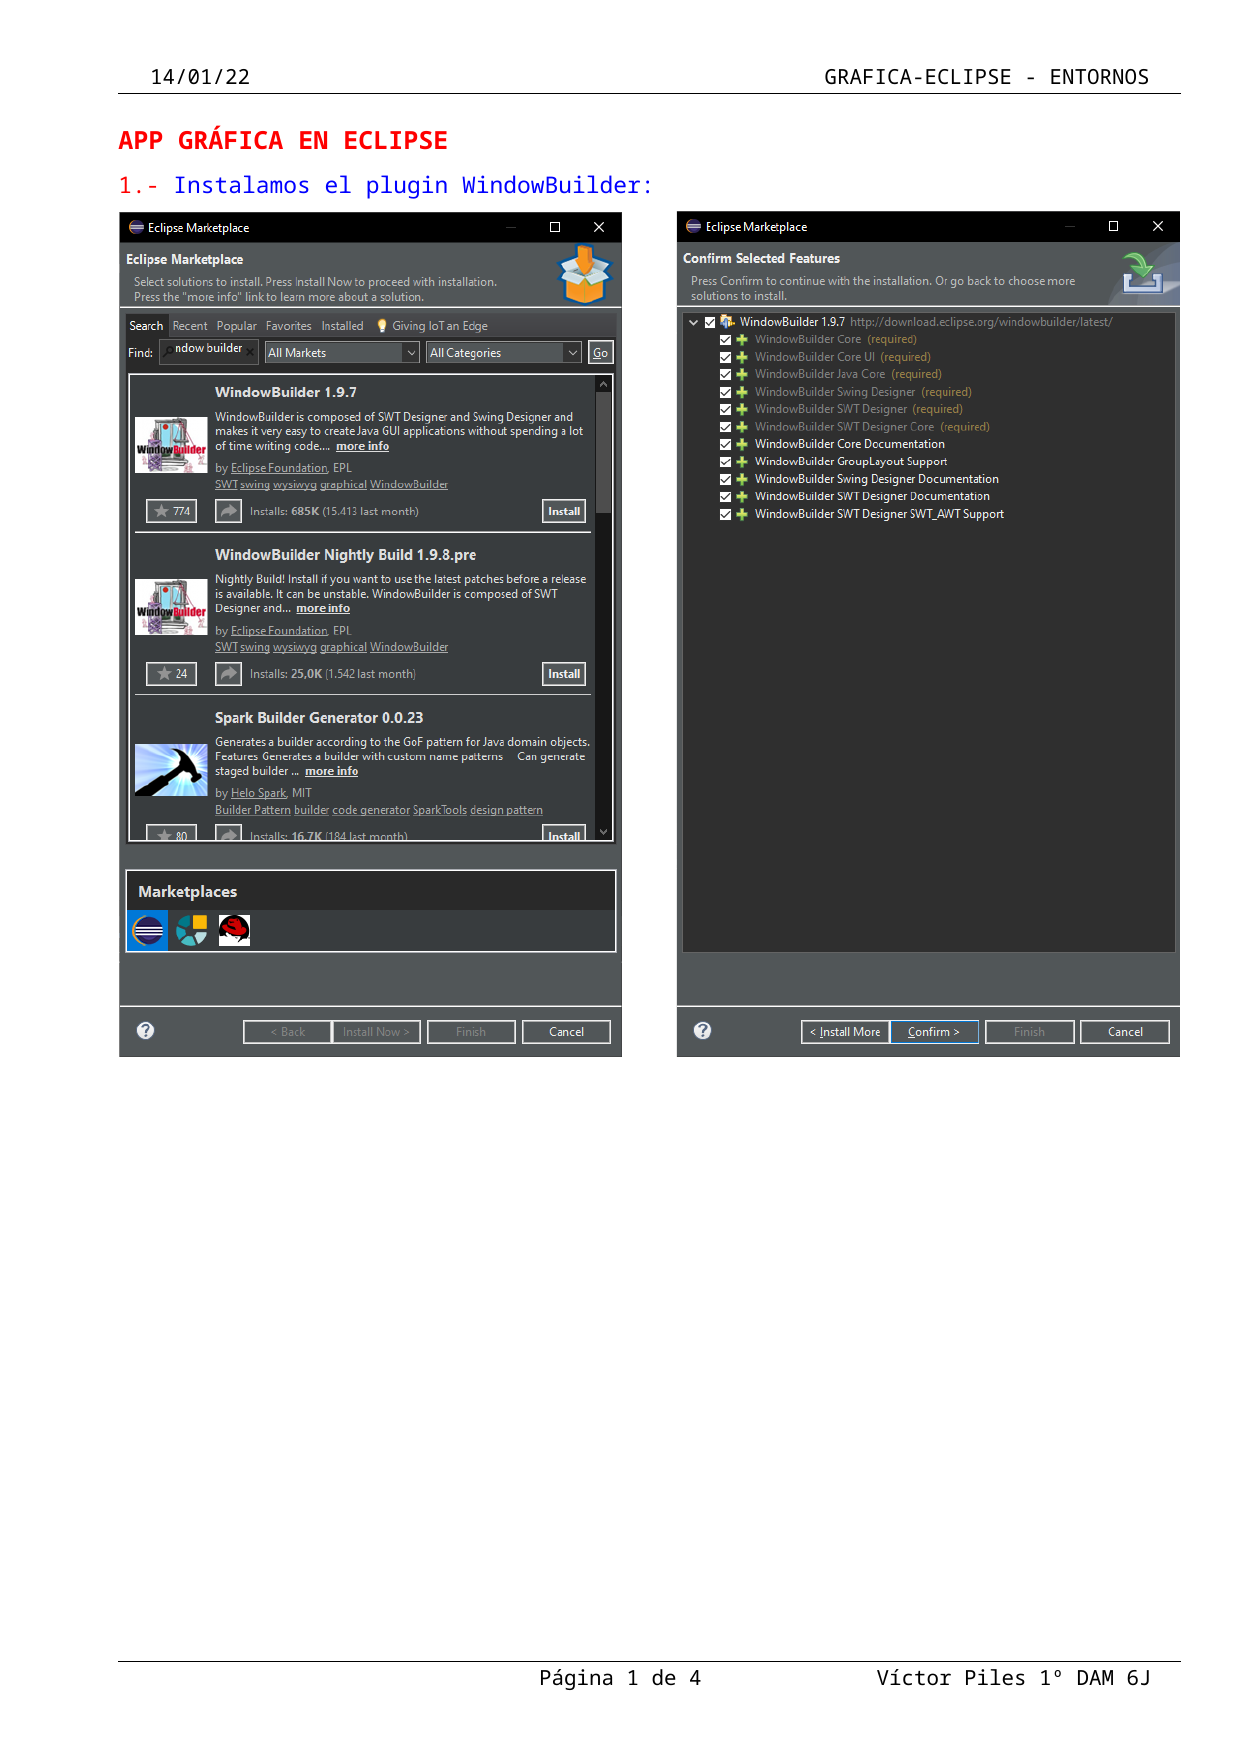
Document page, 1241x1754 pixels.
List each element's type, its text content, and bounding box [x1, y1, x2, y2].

text 1.- Instalamos el plugin WindowBuilder: [118, 169, 1181, 200]
text APP GRÁFICA EN ECLIPSE [118, 123, 1181, 157]
picture [676, 211, 1180, 1057]
picture [119, 212, 622, 1057]
